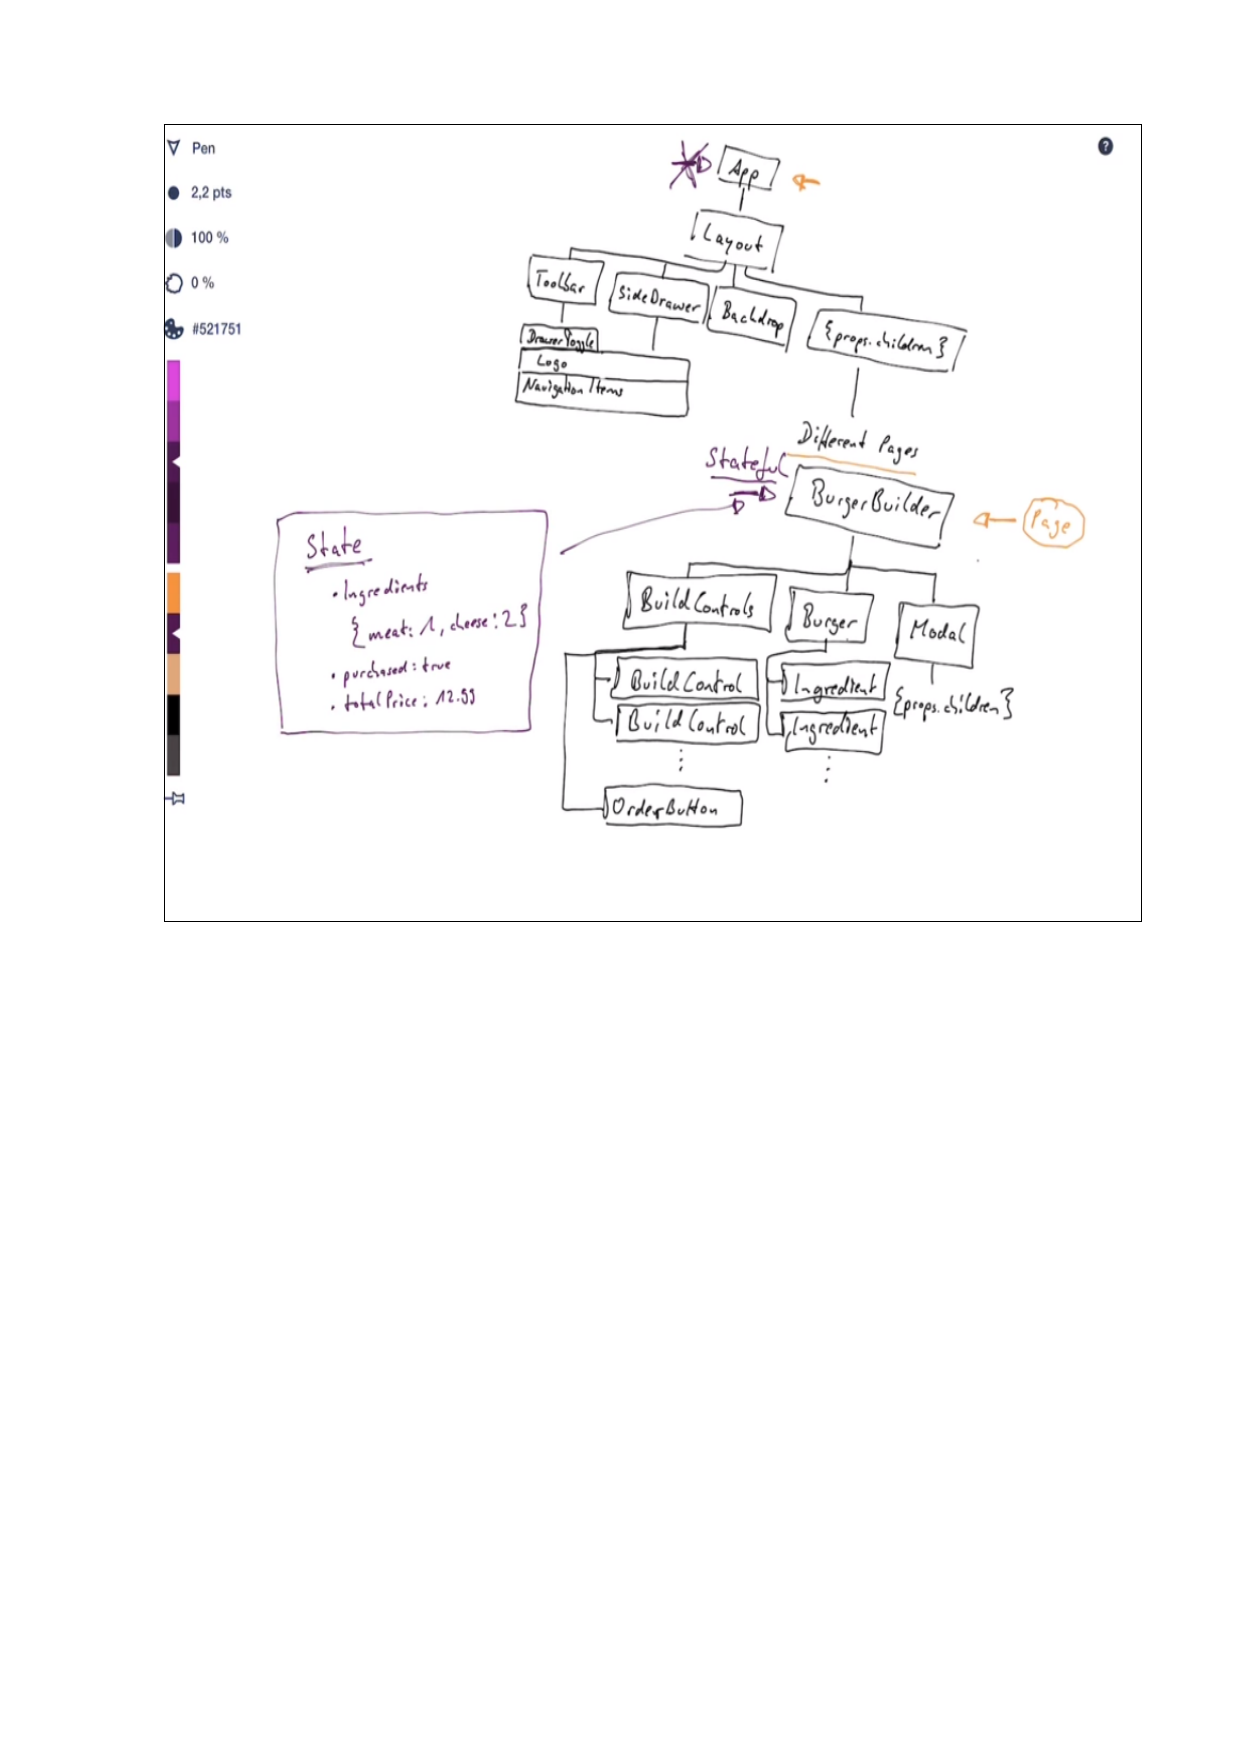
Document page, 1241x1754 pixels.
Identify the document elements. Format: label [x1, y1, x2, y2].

picture [165, 125, 1141, 921]
